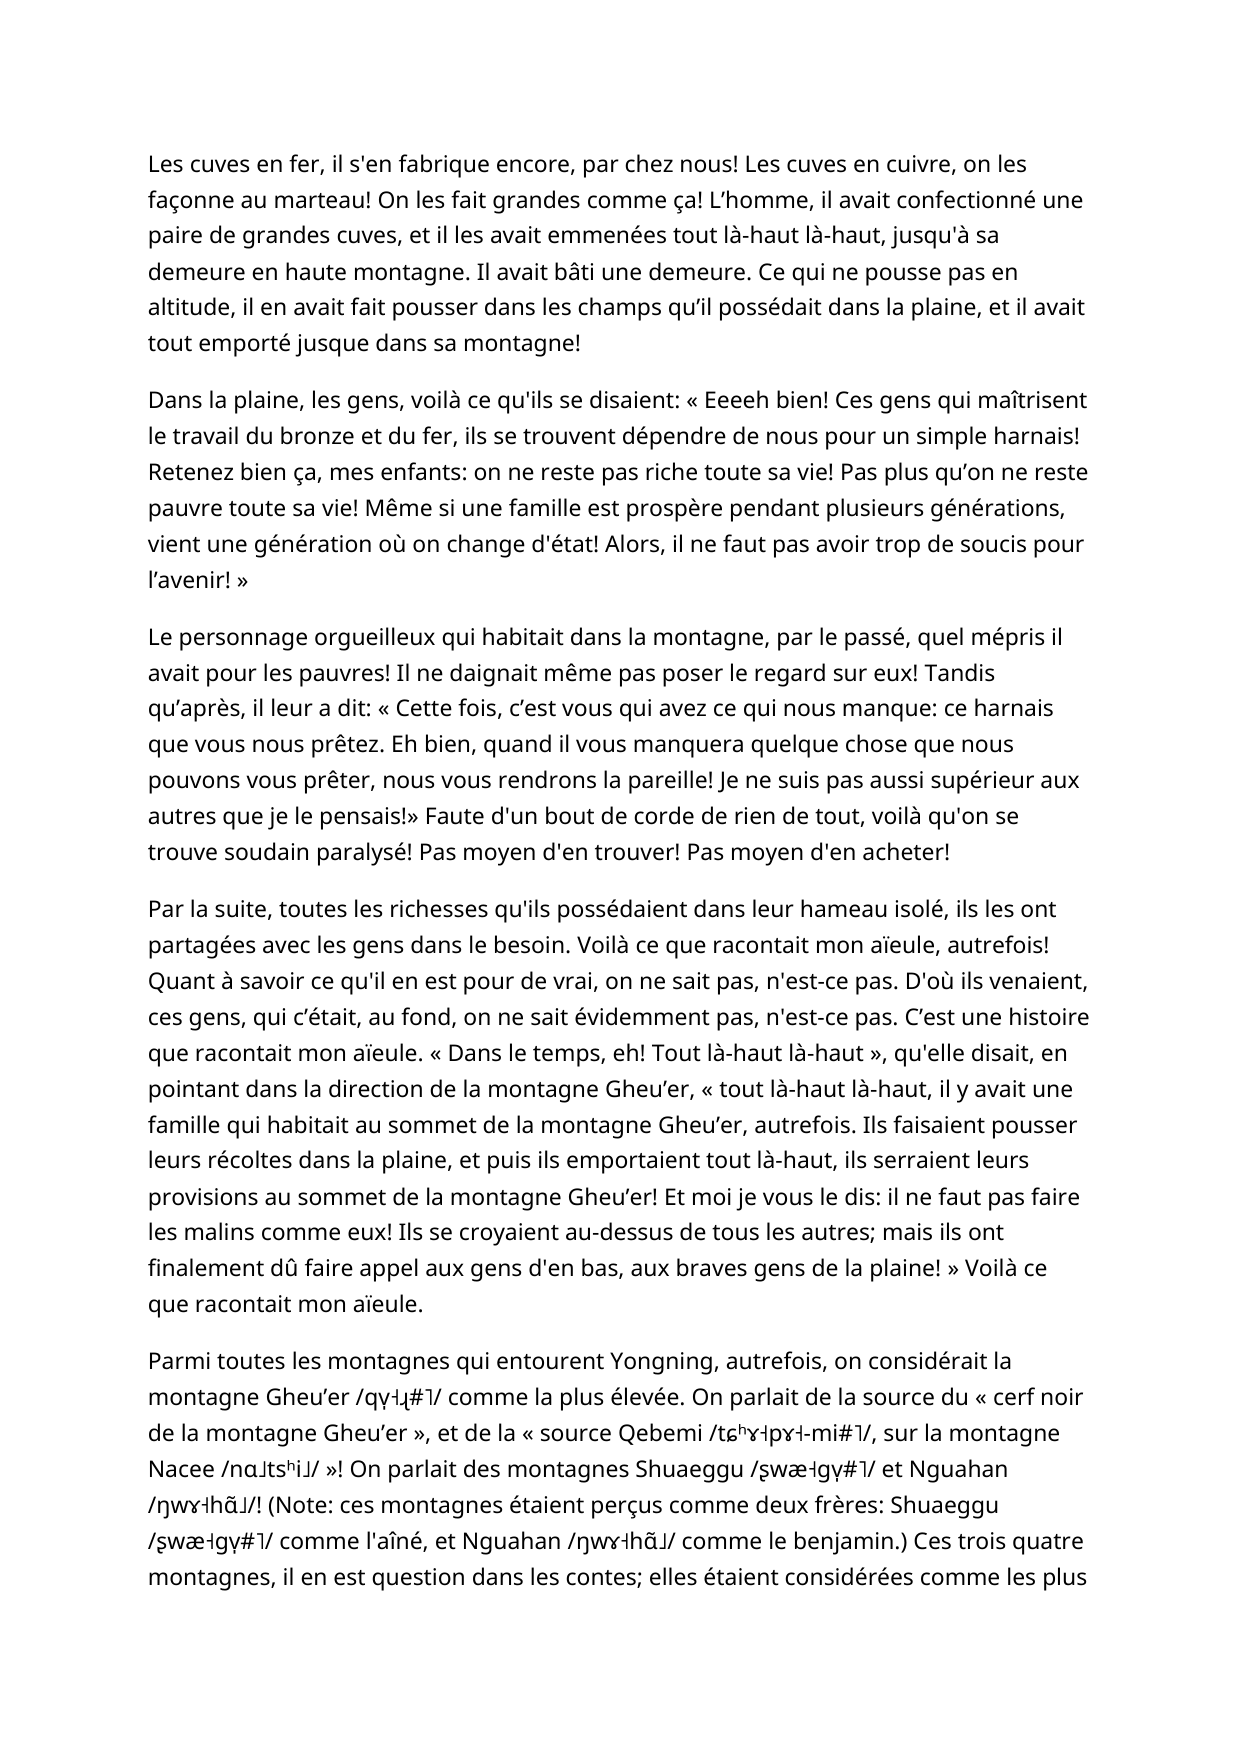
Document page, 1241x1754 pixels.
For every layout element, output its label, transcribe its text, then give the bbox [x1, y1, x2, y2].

text Les cuves en fer, il s'en fabrique encore, par chez nous! Les cuves en cuivre, on les façonne au marteau! On les fait grandes comme ça! L’homme, il avait confectionné une paire de grandes cuves, et il les avait emmenées tout là-haut là-haut, jusqu'à sa demeure en haute montagne. Il avait bâti une demeure. Ce qui ne pousse pas en altitude, il en avait fait pousser dans les champs qu’il possédait dans la plaine, et il avait tout emporté jusque dans sa montagne! [148, 148, 1093, 358]
text Dans la plaine, les gens, voilà ce qu'ils se disaient: « Eeeeh bien! Ces gens qui maîtrisent le travail du bronze et du fer, ils se trouvent dépendre de nous pour un simple harnais! Retenez bien ça, mes enfants: on ne reste pas riche toute sa vie! Pas plus qu’on ne reste pauvre toute sa vie! Même si une famille est prospère pendant plusieurs générations, vient une génération où on change d'état! Alors, il ne faut pas avoir trop de soucis pour l’avenir! » [148, 384, 1093, 595]
text Par la suite, toutes les richesses qu'ils possédaient dans leur hameau isolé, ils les ont partagées avec les gens dans le besoin. Voilà ce que racontait mon aïeule, autrefois! Quant à savoir ce qu'il en est pour de vrai, on ne sait pas, n'est-ce pas. D'où ils venaient, ces gens, qui c’était, au fond, on ne sait évidemment pas, n'est-ce pas. C’est une histoire que racontait mon aïeule. « Dans le temps, eh! Tout là-haut là-haut », qu'elle disait, en pointant dans la direction de la montagne Gheu’er, « tout là-haut là-haut, il y avait une famille qui habitait au sommet de la montagne Gheu’er, autrefois. Ils faisaient pousser leurs récoltes dans la plaine, et puis ils emportaient tout là-haut, ils serraient leurs provisions au sommet de la montagne Gheu’er! Et moi je vous le dis: il ne faut pas faire les malins comme eux! Ils se croyaient au-dessus de tous les autres; mais ils ont finalement dû faire appel aux gens d'en bas, aux braves gens de la plaine! » Voilà ce que racontait mon aïeule. [148, 893, 1093, 1319]
text Le personnage orgueilleux qui habitait dans la montagne, par le passé, quel mépris il avait pour les pauvres! Il ne daignait même pas poser le regard sur eux! Tandis qu’après, il leur a dit: « Cette fois, c’est vous qui avez ce qui nous manque: ce harnais que vous nous prêtez. Eh bien, quand il vous manquera quelque chose que nous pouvons vous prêter, nous vous rendrons la pareille! Je ne suis pas aussi supérieur aux autres que je le pensais!» Faute d'un bout de corde de rien de tout, voilà qu'on se trouve soudain paralysé! Pas moyen d'en trouver! Pas moyen d'en acheter! [148, 621, 1093, 867]
text Parmi toutes les montagnes qui entourent Yongning, autrefois, on considérait la montagne Gheu’er /qv̩˧ɻ#˥/ comme la plus élevée. On parlait de la source du « cerf noir de la montagne Gheu’er », et de la « source Qebemi /tɕʰɤ˧pɤ˧-mi#˥/, sur la montagne Nacee /nɑ˩tsʰi˩/ »! On parlait des montagnes Shuaeggu /ʂwæ˧gv̩#˥/ et Nguahan /ŋwɤ˧hɑ̃˩/! (Note: ces montagnes étaient perçus comme deux frères: Shuaeggu /ʂwæ˧gv̩#˥/ comme l'aîné, et Nguahan /ŋwɤ˧hɑ̃˩/ comme le benjamin.) Ces trois quatre montagnes, il en est question dans les contes; elles étaient considérées comme les plus [148, 1345, 1093, 1592]
